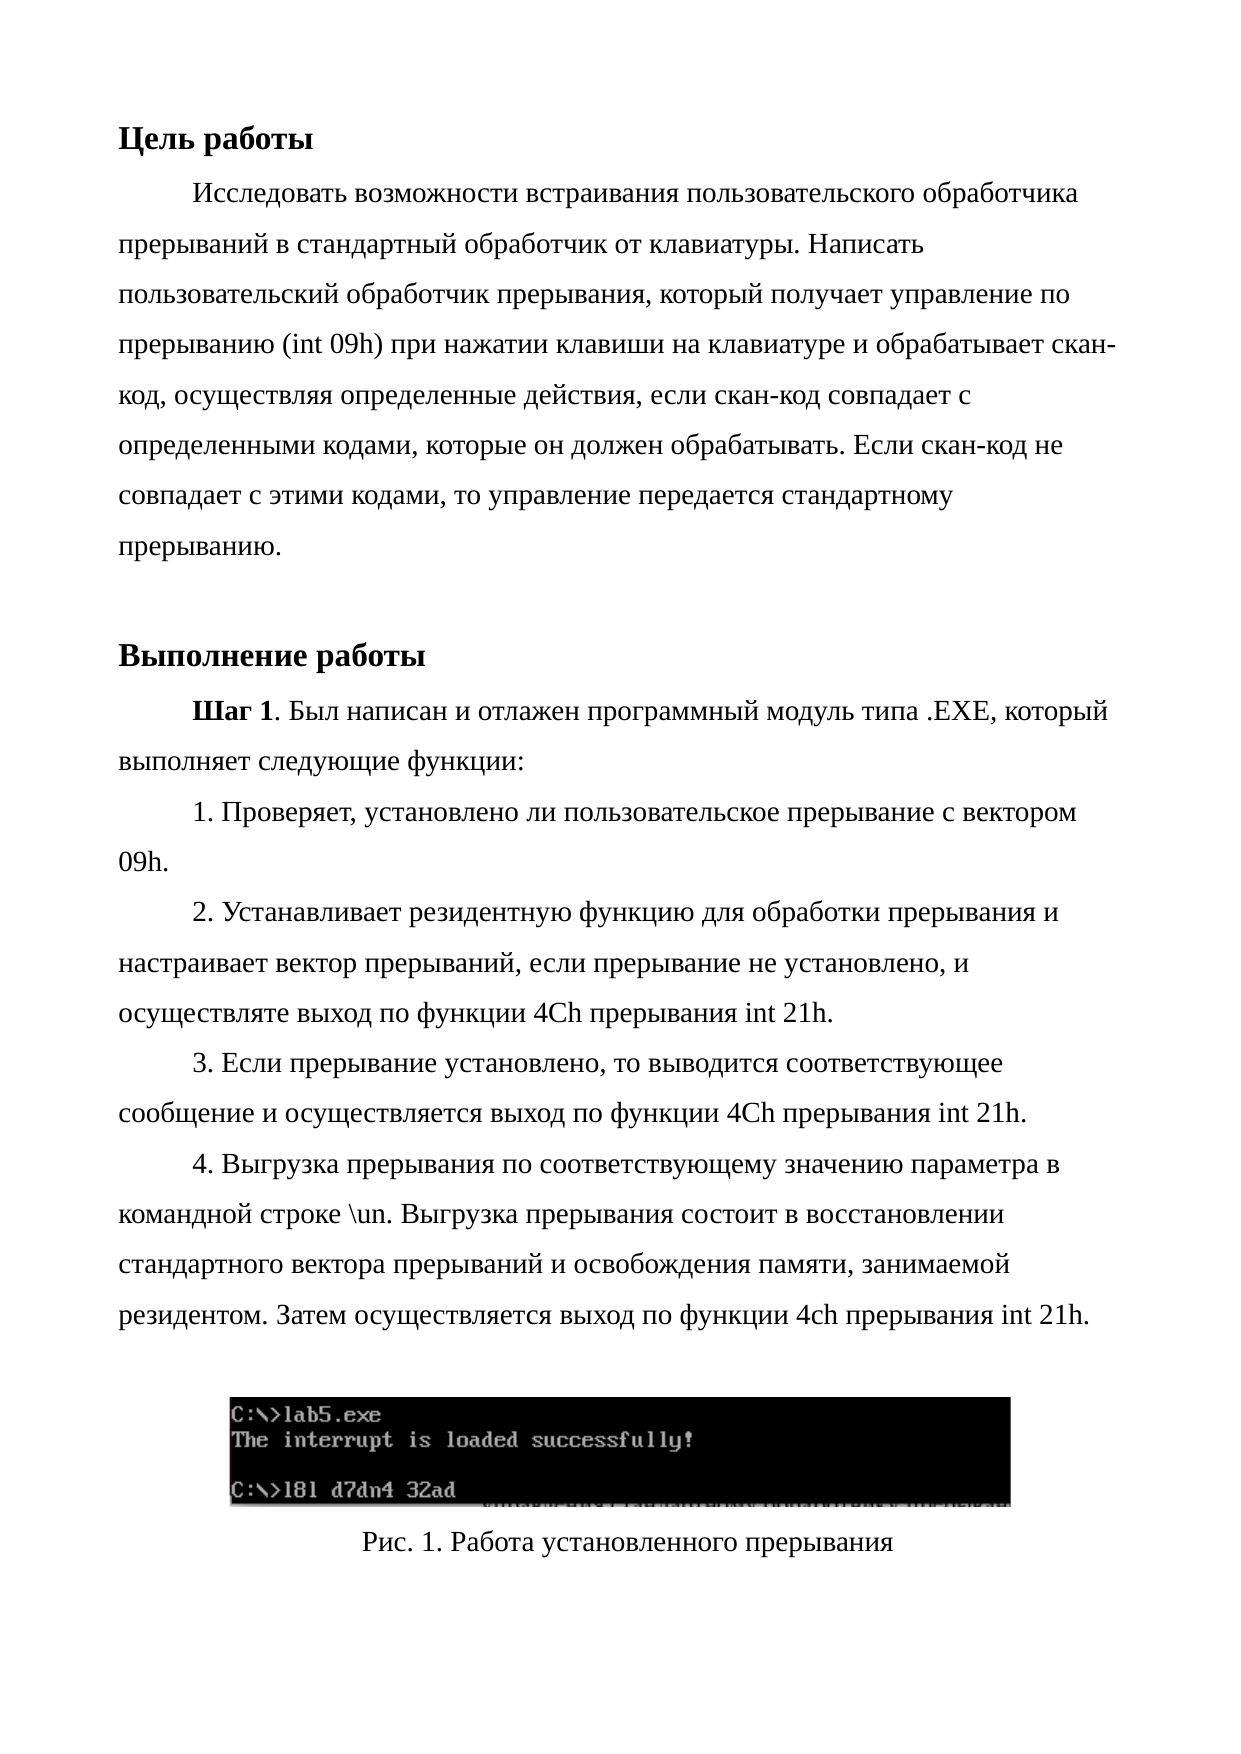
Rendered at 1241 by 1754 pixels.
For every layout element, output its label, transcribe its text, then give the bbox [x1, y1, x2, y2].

text 2. Устанавливает резидентную функцию для обработки прерывания и настраивает вектор прерываний, если прерывание не установлено, и осуществляте выход по функции 4Ch прерывания int 21h. [118, 894, 1122, 1028]
text 1. Проверяет, установлено ли пользовательское прерывание с вектором 09h. [118, 794, 1122, 878]
text Рис. 1. Работа установленного прерывания [118, 1397, 1122, 1557]
text Исследовать возможности встраивания пользовательского обработчика прерываний в стандартный обработчик от клавиатуры. Написать пользовательский обработчик прерывания, который получает управление по прерыванию (int 09h) при нажатии клавиши на клавиатуре и обрабатывает скан-код, осуществляя определенные действия, если скан-код совпадает с определенными кодами, которые он должен обрабатывать. Если скан-код не совпадает с этими кодами, то управление передается стандартному прерыванию. [118, 176, 1122, 561]
text 3. Если прерывание установлено, то выводится соответствующее сообщение и осуществляется выход по функции 4Ch прерывания int 21h. [118, 1045, 1122, 1129]
text Выполнение работы [118, 636, 1122, 674]
picture [229, 1397, 1011, 1507]
text Цель работы [118, 118, 1122, 156]
text 4. Выгрузка прерывания по соответствующему значению параметра в командной строке \un. Выгрузка прерывания состоит в восстановлении стандартного вектора прерываний и освобождения памяти, занимаемой резидентом. Затем осуществляется выход по функции 4ch прерывания int 21h. [118, 1146, 1122, 1330]
text Шаг 1. Был написан и отлажен программный модуль типа .EXE, который выполняет следующие функции: [118, 693, 1122, 777]
